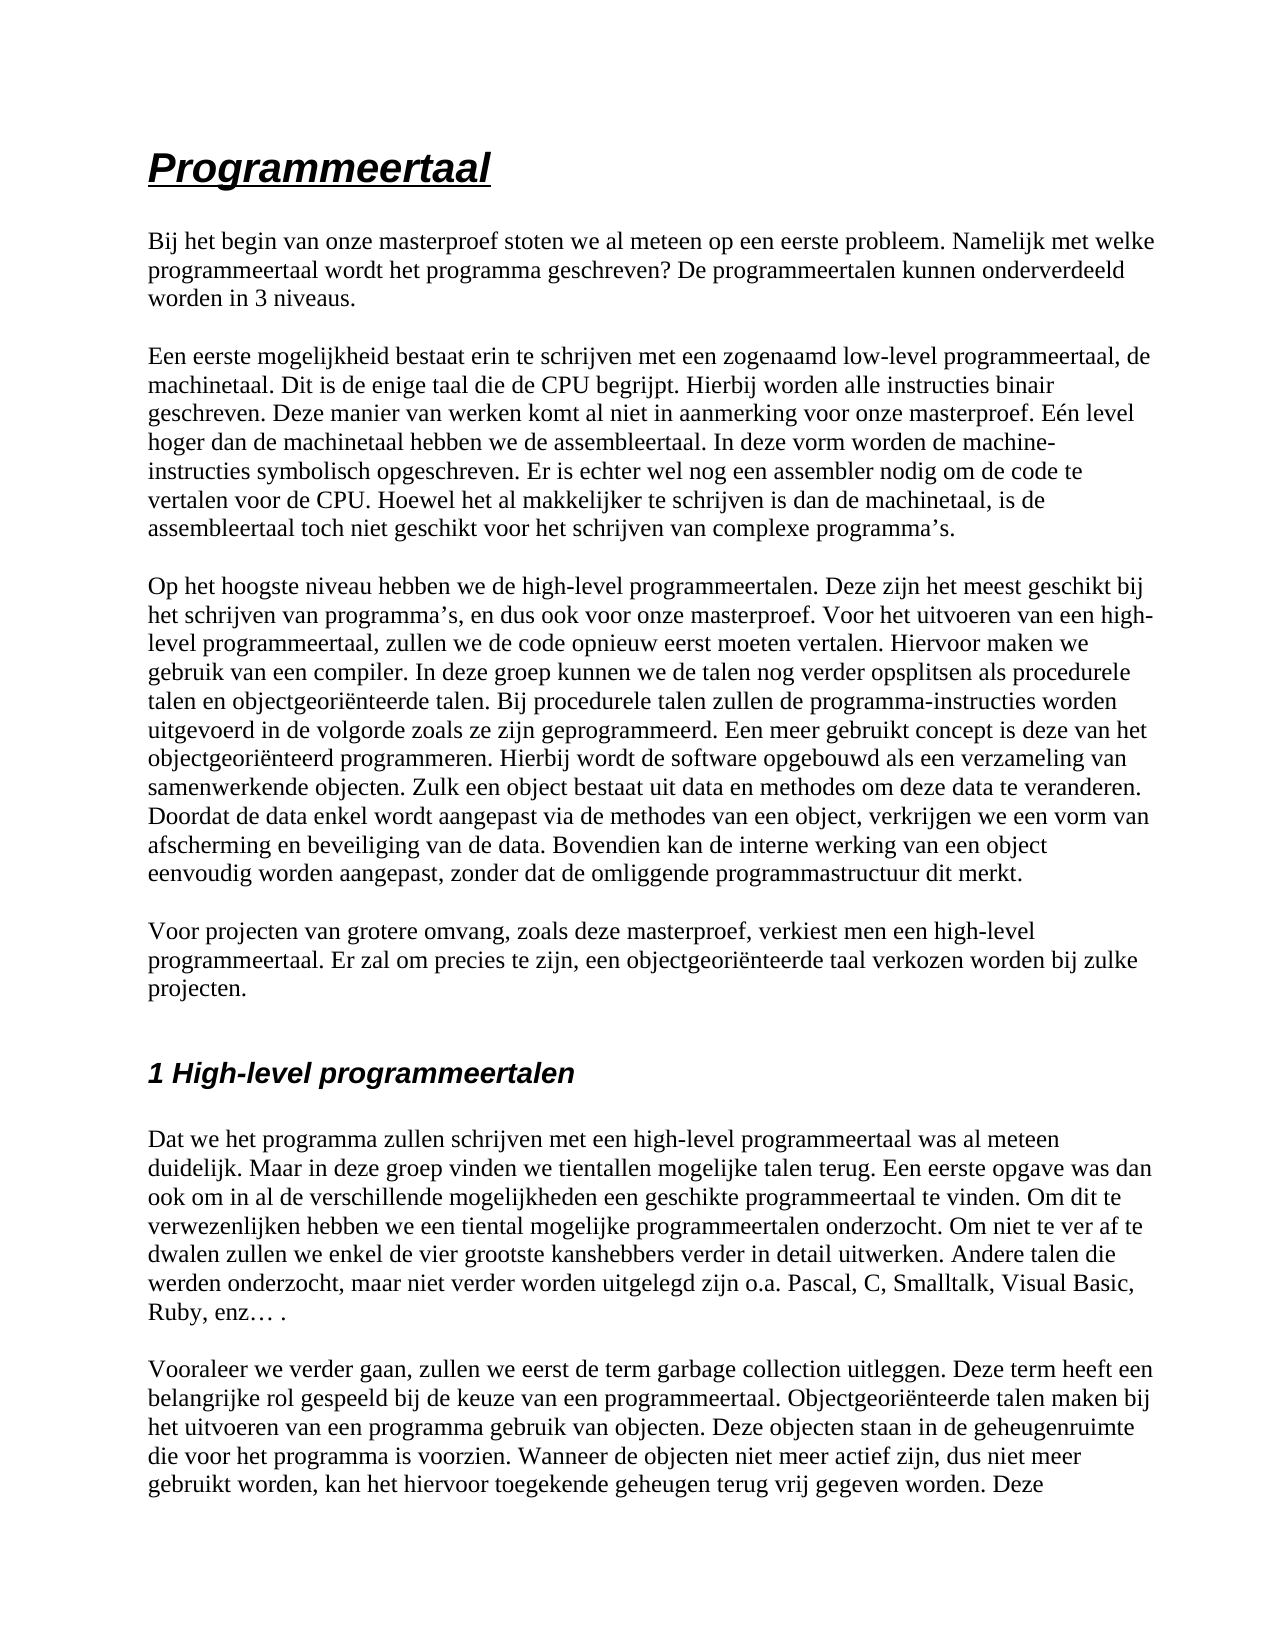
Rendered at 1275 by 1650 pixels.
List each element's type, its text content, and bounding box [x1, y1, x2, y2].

subtitle 1 High-level programmeertalen [148, 1056, 1157, 1089]
text Een eerste mogelijkheid bestaat erin te schrijven met een zogenaamd low-level programmeertaal, de machinetaal. Dit is de enige taal die de CPU begrijpt. Hierbij worden alle instructies binair geschreven. Deze manier van werken komt al niet in aanmerking voor onze masterproef. Eén level hoger dan de machinetaal hebben we de assembleertaal. In deze vorm worden de machine-instructies symbolisch opgeschreven. Er is echter wel nog een assembler nodig om de code te vertalen voor de CPU. Hoewel het al makkelijker te schrijven is dan de machinetaal, is de assembleertaal toch niet geschikt voor het schrijven van complexe programma’s. [148, 341, 1157, 542]
text Bij het begin van onze masterproef stoten we al meteen op een eerste probleem. Namelijk met welke programmeertaal wordt het programma geschreven? De programmeertalen kunnen onderverdeeld worden in 3 niveaus. [148, 226, 1157, 312]
text Op het hoogste niveau hebben we de high-level programmeertalen. Deze zijn het meest geschikt bij het schrijven van programma’s, en dus ook voor onze masterproef. Voor het uitvoeren van een high-level programmeertaal, zullen we de code opnieuw eerst moeten vertalen. Hiervoor maken we gebruik van een compiler. In deze groep kunnen we de talen nog verder opsplitsen als procedurele talen en objectgeoriënteerde talen. Bij procedurele talen zullen de programma-instructies worden uitgevoerd in de volgorde zoals ze zijn geprogrammeerd. Een meer gebruikt concept is deze van het objectgeoriënteerd programmeren. Hierbij wordt de software opgebouwd als een verzameling van samenwerkende objecten. Zulk een object bestaat uit data en methodes om deze data te veranderen. Doordat de data enkel wordt aangepast via de methodes van een object, verkrijgen we een vorm van afscherming en beveiliging van de data. Bovendien kan de interne werking van een object eenvoudig worden aangepast, zonder dat de omliggende programmastructuur dit merkt. [148, 571, 1157, 887]
subtitle Programmeertaal [148, 143, 1157, 191]
text Dat we het programma zullen schrijven met een high-level programmeertaal was al meteen duidelijk. Maar in deze groep vinden we tientallen mogelijke talen terug. Een eerste opgave was dan ook om in al de verschillende mogelijkheden een geschikte programmeertaal te vinden. Om dit te verwezenlijken hebben we een tiental mogelijke programmeertalen onderzocht. Om niet te ver af te dwalen zullen we enkel de vier grootste kanshebbers verder in detail uitwerken. Andere talen die werden onderzocht, maar niet verder worden uitgelegd zijn o.a. Pascal, C, Smalltalk, Visual Basic, Ruby, enz… . [148, 1124, 1157, 1326]
text Vooraleer we verder gaan, zullen we eerst de term garbage collection uitleggen. Deze term heeft een belangrijke rol gespeeld bij de keuze van een programmeertaal. Objectgeoriënteerde talen maken bij het uitvoeren van een programma gebruik van objecten. Deze objecten staan in de geheugenruimte die voor het programma is voorzien. Wanneer de objecten niet meer actief zijn, dus niet meer gebruikt worden, kan het hiervoor toegekende geheugen terug vrij gegeven worden. Deze [148, 1354, 1157, 1498]
text Voor projecten van grotere omvang, zoals deze masterproef, verkiest men een high-level programmeertaal. Er zal om precies te zijn, een objectgeoriënteerde taal verkozen worden bij zulke projecten. [148, 916, 1157, 1002]
